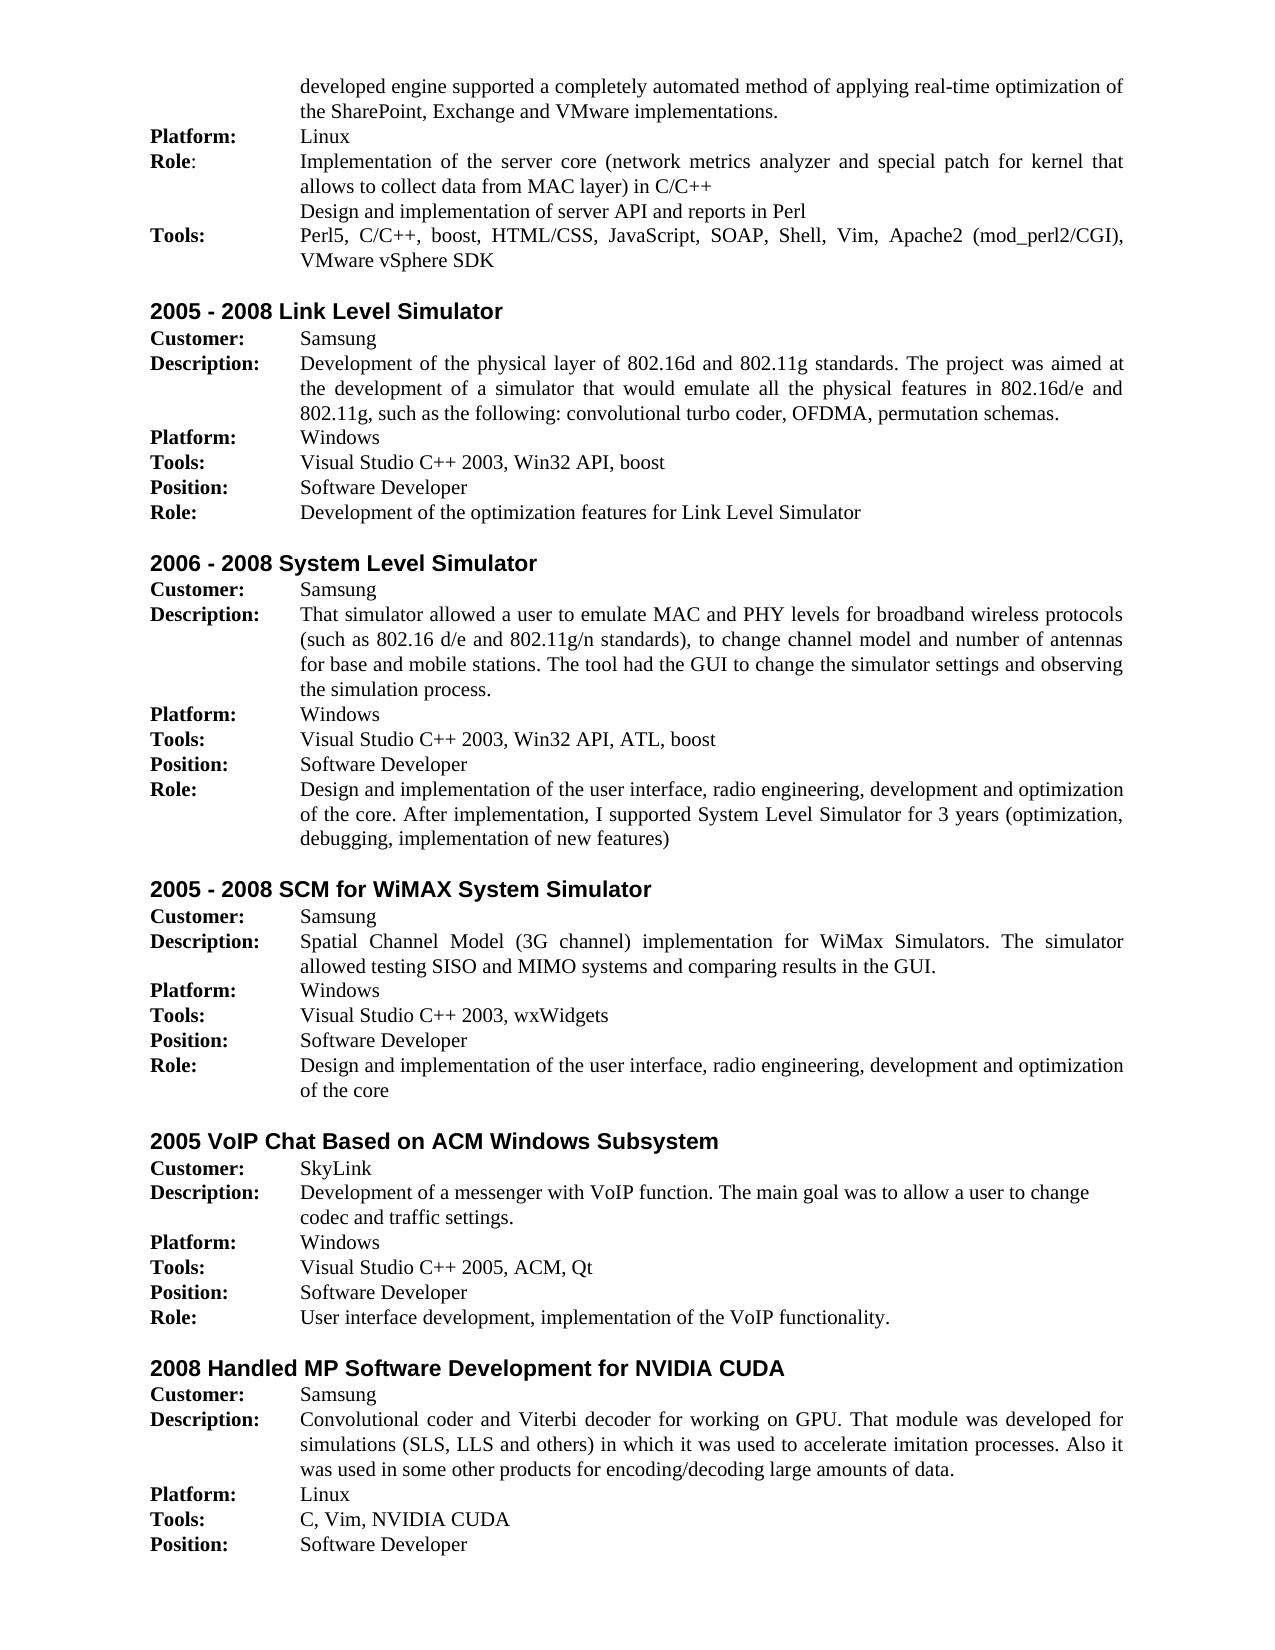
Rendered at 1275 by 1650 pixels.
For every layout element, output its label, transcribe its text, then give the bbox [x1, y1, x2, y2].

text Customer: SkyLink [150, 1156, 1125, 1179]
text Platform: Windows [150, 979, 1125, 1002]
text Tools: C, Vim, NVIDIA CUDA [150, 1508, 1125, 1531]
text 2005 - 2008 SCM for WiMAX System Simulator [150, 877, 1125, 903]
text Position: Software Developer [150, 753, 1125, 776]
text Tools: Visual Studio C++ 2003, Win32 API, ATL, boost [150, 728, 1125, 751]
text Description: Development of a messenger with VoIP function. The main goal was to allow a user to change codec and traffic settings. [150, 1181, 1125, 1229]
text Role: Design and implementation of the user interface, radio engineering, development and optimization of the core [150, 1054, 1125, 1102]
text Tools: Visual Studio C++ 2003, wxWidgets [150, 1004, 1125, 1027]
text Platform: Linux [150, 125, 1125, 148]
text Tools: Visual Studio C++ 2005, ACM, Qt [150, 1256, 1125, 1279]
text Description: Development of the physical layer of 802.16d and 802.11g standards. The project was aimed at the development of a simulator that would emulate all the physical features in 802.16d/e and 802.11g, such as the following: convolutional turbo coder, OFDMA, permutation schemas. [150, 352, 1125, 424]
text Platform: Windows [150, 703, 1125, 726]
text Position: Software Developer [150, 1281, 1125, 1304]
text 2006 - 2008 System Level Simulator [150, 551, 1125, 576]
text Position: Software Developer [150, 476, 1125, 499]
text developed engine supported a completely automated method of applying real-time optimization of the SharePoint, Exchange and VMware implementations. [300, 75, 1125, 123]
text Tools: Visual Studio C++ 2003, Win32 API, boost [150, 451, 1125, 474]
text Platform: Windows [150, 1231, 1125, 1254]
text Design and implementation of server API and reports in Perl [150, 199, 1125, 223]
text Customer: Samsung [150, 1383, 1125, 1406]
text Description: Spatial Channel Model (3G channel) implementation for WiMax Simulators. The simulator allowed testing SISO and MIMO systems and comparing results in the GUI. [150, 929, 1125, 978]
text Role: Development of the optimization features for Link Level Simulator [150, 501, 1125, 524]
text Description: That simulator allowed a user to emulate MAC and PHY levels for broadband wireless protocols (such as 802.16 d/e and 802.11g/n standards), to change channel model and number of antennas for base and mobile stations. The tool had the GUI to change the simulator settings and observing the simulation process. [150, 603, 1125, 701]
text Customer: Samsung [150, 327, 1125, 350]
text Description: Convolutional coder and Viterbi decoder for working on GPU. That module was developed for simulations (SLS, LLS and others) in which it was used to accelerate imitation processes. Also it was used in some other products for encoding/decoding large amounts of data. [150, 1408, 1125, 1481]
text Platform: Linux [150, 1483, 1125, 1506]
text Customer: Samsung [150, 905, 1125, 928]
text Position: Software Developer [150, 1029, 1125, 1052]
text Role: Implementation of the server core (network metrics analyzer and special patch for kernel that allows to collect data from MAC layer) in C/C++ [150, 150, 1125, 198]
text Role: Design and implementation of the user interface, radio engineering, development and optimization of the core. After implementation, I supported System Level Simulator for 3 years (optimization, debugging, implementation of new features) [150, 777, 1125, 850]
text 2008 Handled MP Software Development for NVIDIA CUDA [150, 1356, 1125, 1381]
text Position: Software Developer [150, 1532, 1125, 1556]
text Role: User interface development, implementation of the VoIP functionality. [150, 1306, 1125, 1329]
text Platform: Windows [150, 426, 1125, 449]
text Customer: Samsung [150, 578, 1125, 601]
text 2005 VoIP Chat Based on ACM Windows Subsystem [150, 1129, 1125, 1154]
text 2005 - 2008 Link Level Simulator [150, 299, 1125, 325]
text Tools: Perl5, C/C++, boost, HTML/CSS, JavaScript, SOAP, Shell, Vim, Apache2 (mod_perl2/CGI), VMware vSphere SDK [150, 224, 1125, 272]
